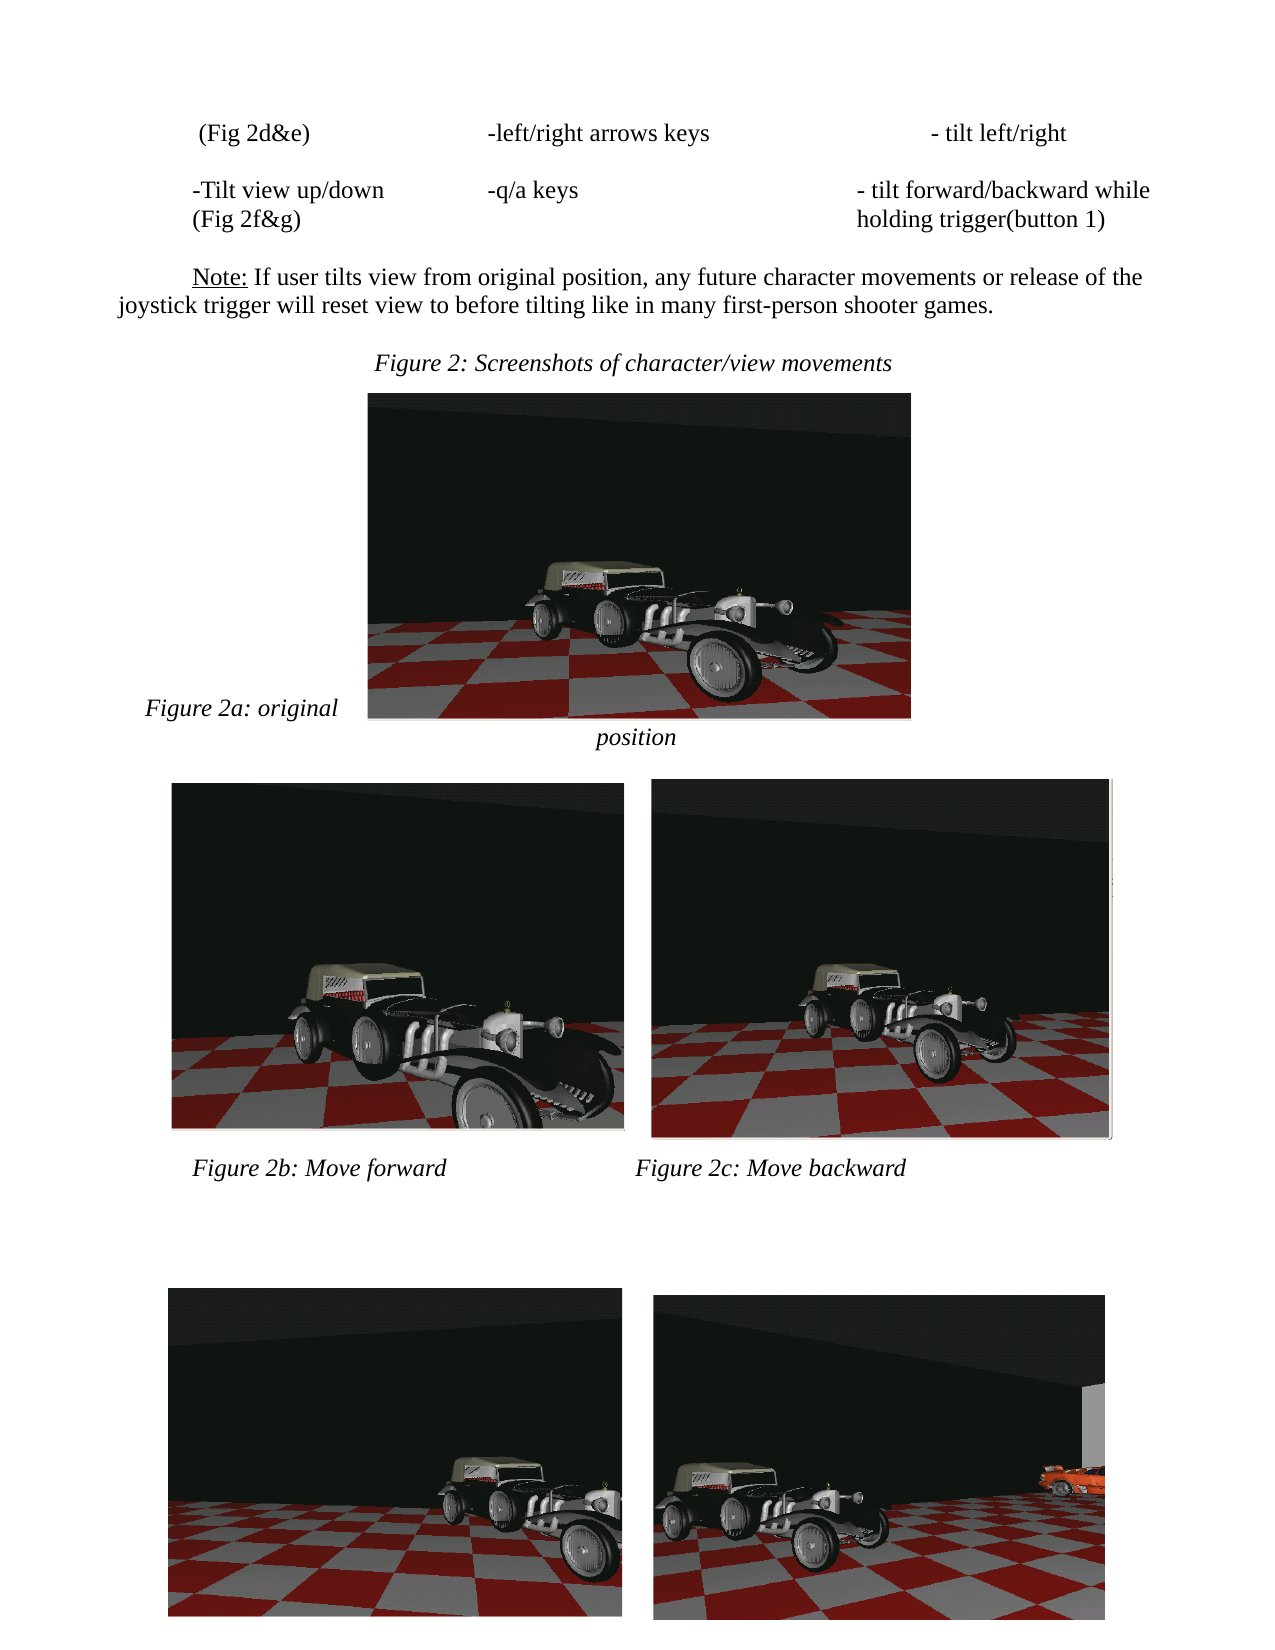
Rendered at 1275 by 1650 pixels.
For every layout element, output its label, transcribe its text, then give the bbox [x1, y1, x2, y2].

text Note: If user tilts view from original position, any future character movements or release of the joystick trigger will reset view to before tilting like in many first-person shooter games. [118, 262, 1157, 319]
text Figure 2: Screenshots of character/view movements [118, 348, 1157, 377]
picture [651, 779, 1113, 1140]
text Figure 2a: original position [118, 693, 1157, 751]
picture [168, 1288, 623, 1617]
picture [171, 783, 626, 1131]
text -Tilt view up/down -q/a keys - tilt forward/backward while (Fig 2f&g) holding trigger(button 1) [118, 176, 1157, 233]
text Figure 2b: Move forward Figure 2c: Move backward [118, 1038, 1157, 1182]
picture [653, 1295, 1106, 1620]
text (Fig 2d&e) -left/right arrows keys - tilt left/right [118, 118, 1157, 147]
picture [367, 393, 912, 721]
